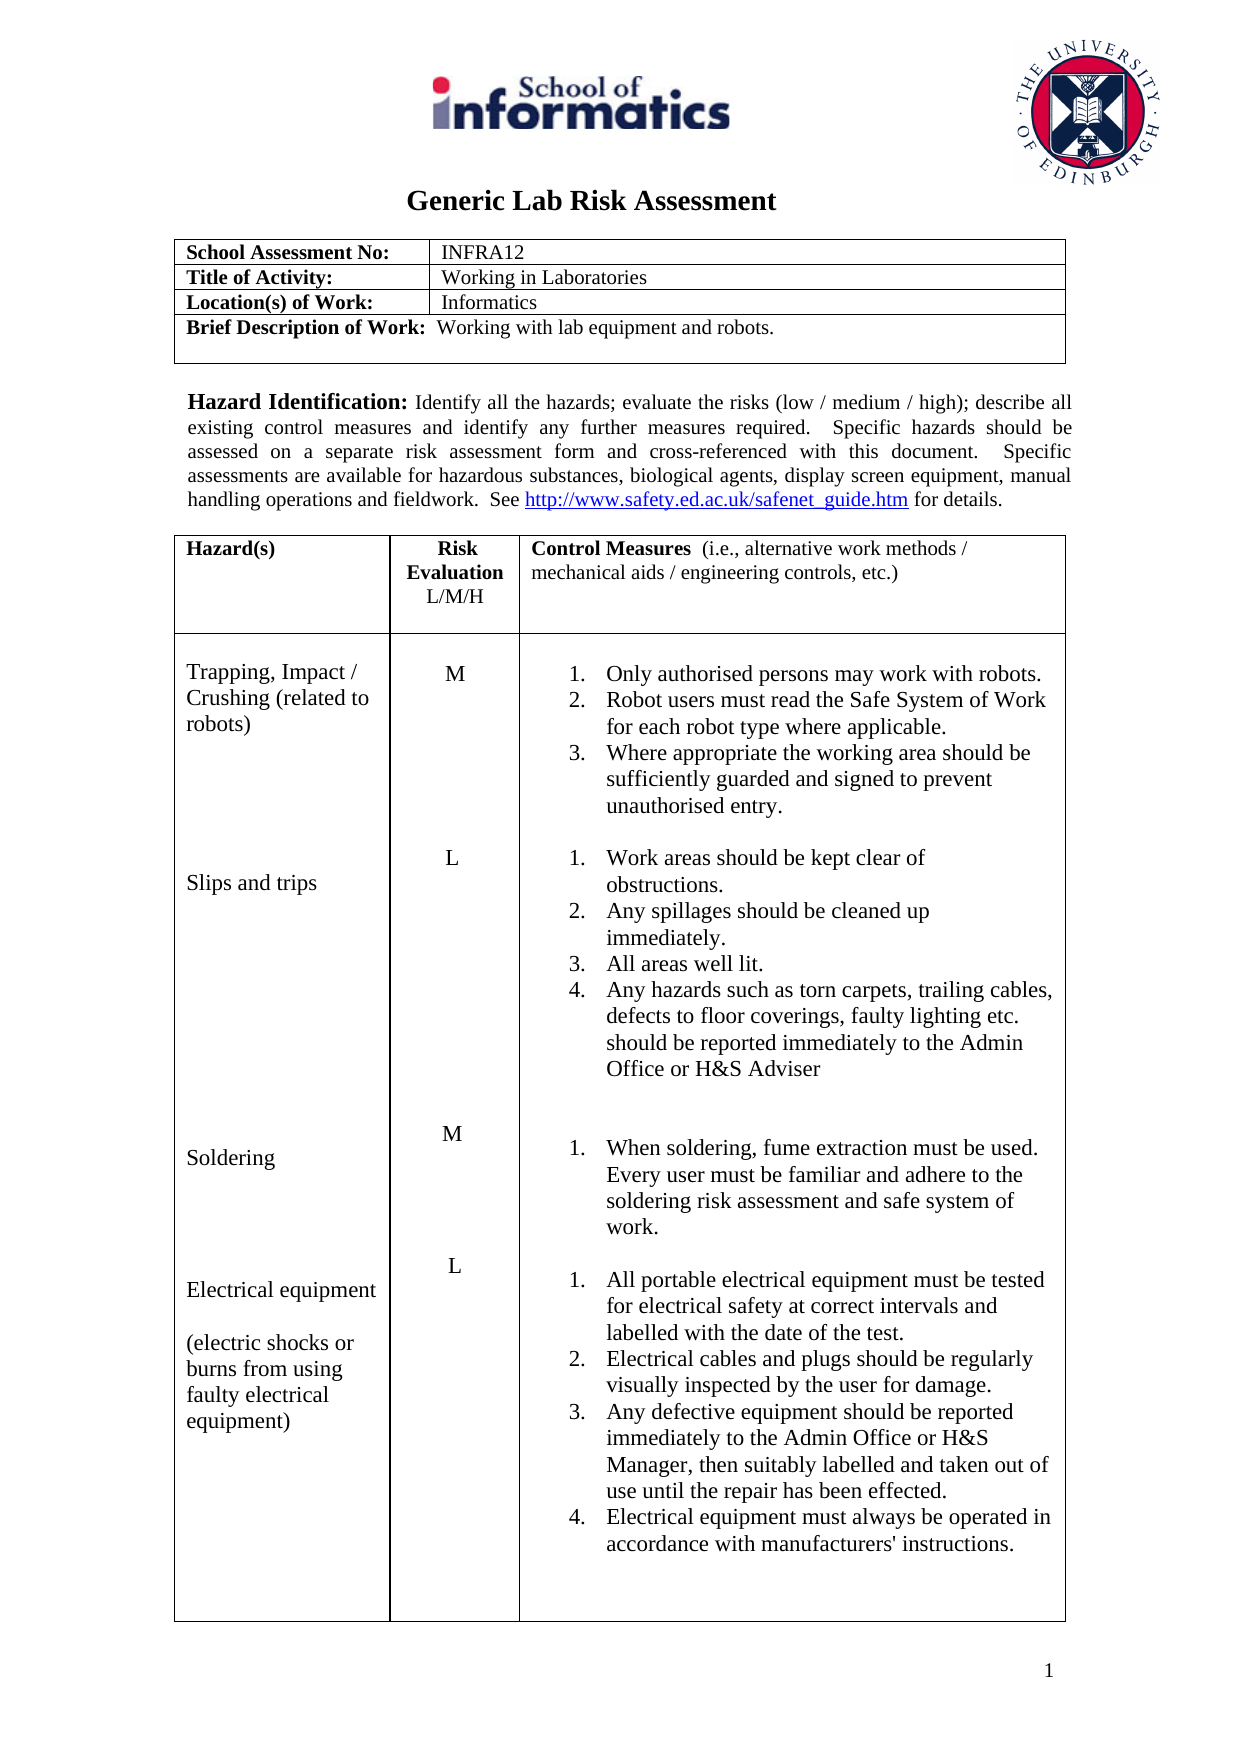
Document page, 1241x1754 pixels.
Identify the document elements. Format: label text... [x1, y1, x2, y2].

table_header School Assessment No: [175, 240, 429, 264]
table_cell Title of Activity: [175, 265, 429, 289]
table_cell Trapping, Impact / Crushing (related to robots) Slips and trips Soldering Electrical equipment (electric shocks or burns from using faulty electrical equipment) [175, 634, 389, 1621]
table_cell Informatics [430, 290, 1065, 314]
picture [1014, 39, 1161, 186]
table_cell Brief Description of Work: Working with lab equipment and robots. [175, 315, 1065, 363]
table_cell Working in Laboratories [430, 265, 1065, 289]
table_header Control Measures (i.e., alternative work methods / mechanical aids / engineering controls, etc.) [520, 536, 1065, 633]
table_cell Only authorised persons may work with robots. Robot users must read the Safe System of Work for each robot type where applicable. Where appropriate the working area should be sufficiently guarded and signed to prevent unauthorised entry. Work areas should be kept clear of obstructions. Any spillages should be cleaned up immediately. All areas well lit. Any hazards such as torn carpets, trailing cables, defects to floor coverings, faulty lighting etc. should be reported immediately to the Admin Office or H&S Adviser When soldering, fume extraction must be used. Every user must be familiar and adhere to the soldering risk assessment and safe system of work. All portable electrical equipment must be tested for electrical safety at correct intervals and labelled with the date of the test. Electrical cables and plugs should be regularly visually inspected by the user for damage. Any defective equipment should be reported immediately to the Admin Office or H&S Manager, then suitably labelled and taken out of use until the repair has been effected. Electrical equipment must always be operated in accordance with manufacturers' instructions. A risk assessment must be completed for lifting heavy and bulky loads that present a risk of injury. A trolley should be used to transport boxes of paper or other heavy items. High shelves for light items only. Training in lifting techniques should be provided for anyone who undertakes the lifting of heavy loads. The storage of empty cardboard boxes should be kept to an absolute minimum. Equipment should be switched off when not in use for long periods. All portable electrical equipment must be tested for electrical safety at appropriate intervals. The fire alarm system is installed, maintained and tested. Fire risk assessments for each building should be carried out annually. Everyone must be acquainted with the Fire Routine Procedure for their area. Chairs or desks must not be used for reaching heights, step stools should be used instead. If a stepladder is used, staff/students should read an appropriate risk assessment and be shown how to use it safely. If any hazardous substances are used a COSHH risk assessment must be completed and a safe system of work issued to the users. LOOH working in the robotic labs is not recommended and should only be undertaken with permission given by the Lab Superviser [520, 634, 1065, 1621]
table_header INFRA12 [430, 240, 1065, 264]
table_header Hazard(s) [175, 536, 389, 633]
subtitle Generic Lab Risk Assessment [187, 183, 1053, 217]
text Hazard Identification: Identify all the hazards; evaluate the risks (low / medium / high); describe all existing control measures and identify any further measures required. Specific hazards should be assessed on a separate risk assessment form and cross-referenced with this document. Specific assessments are available for hazardous substances, biological agents, display screen equipment, manual handling operations and fieldwork. See http://www.safety.ed.ac.uk/safenet_guide.htm for details. [187, 388, 1073, 511]
table_header Risk Evaluation L/M/H [391, 536, 519, 633]
table_cell Location(s) of Work: [175, 290, 429, 314]
table_cell M L M L [391, 634, 519, 1621]
picture [432, 76, 730, 130]
